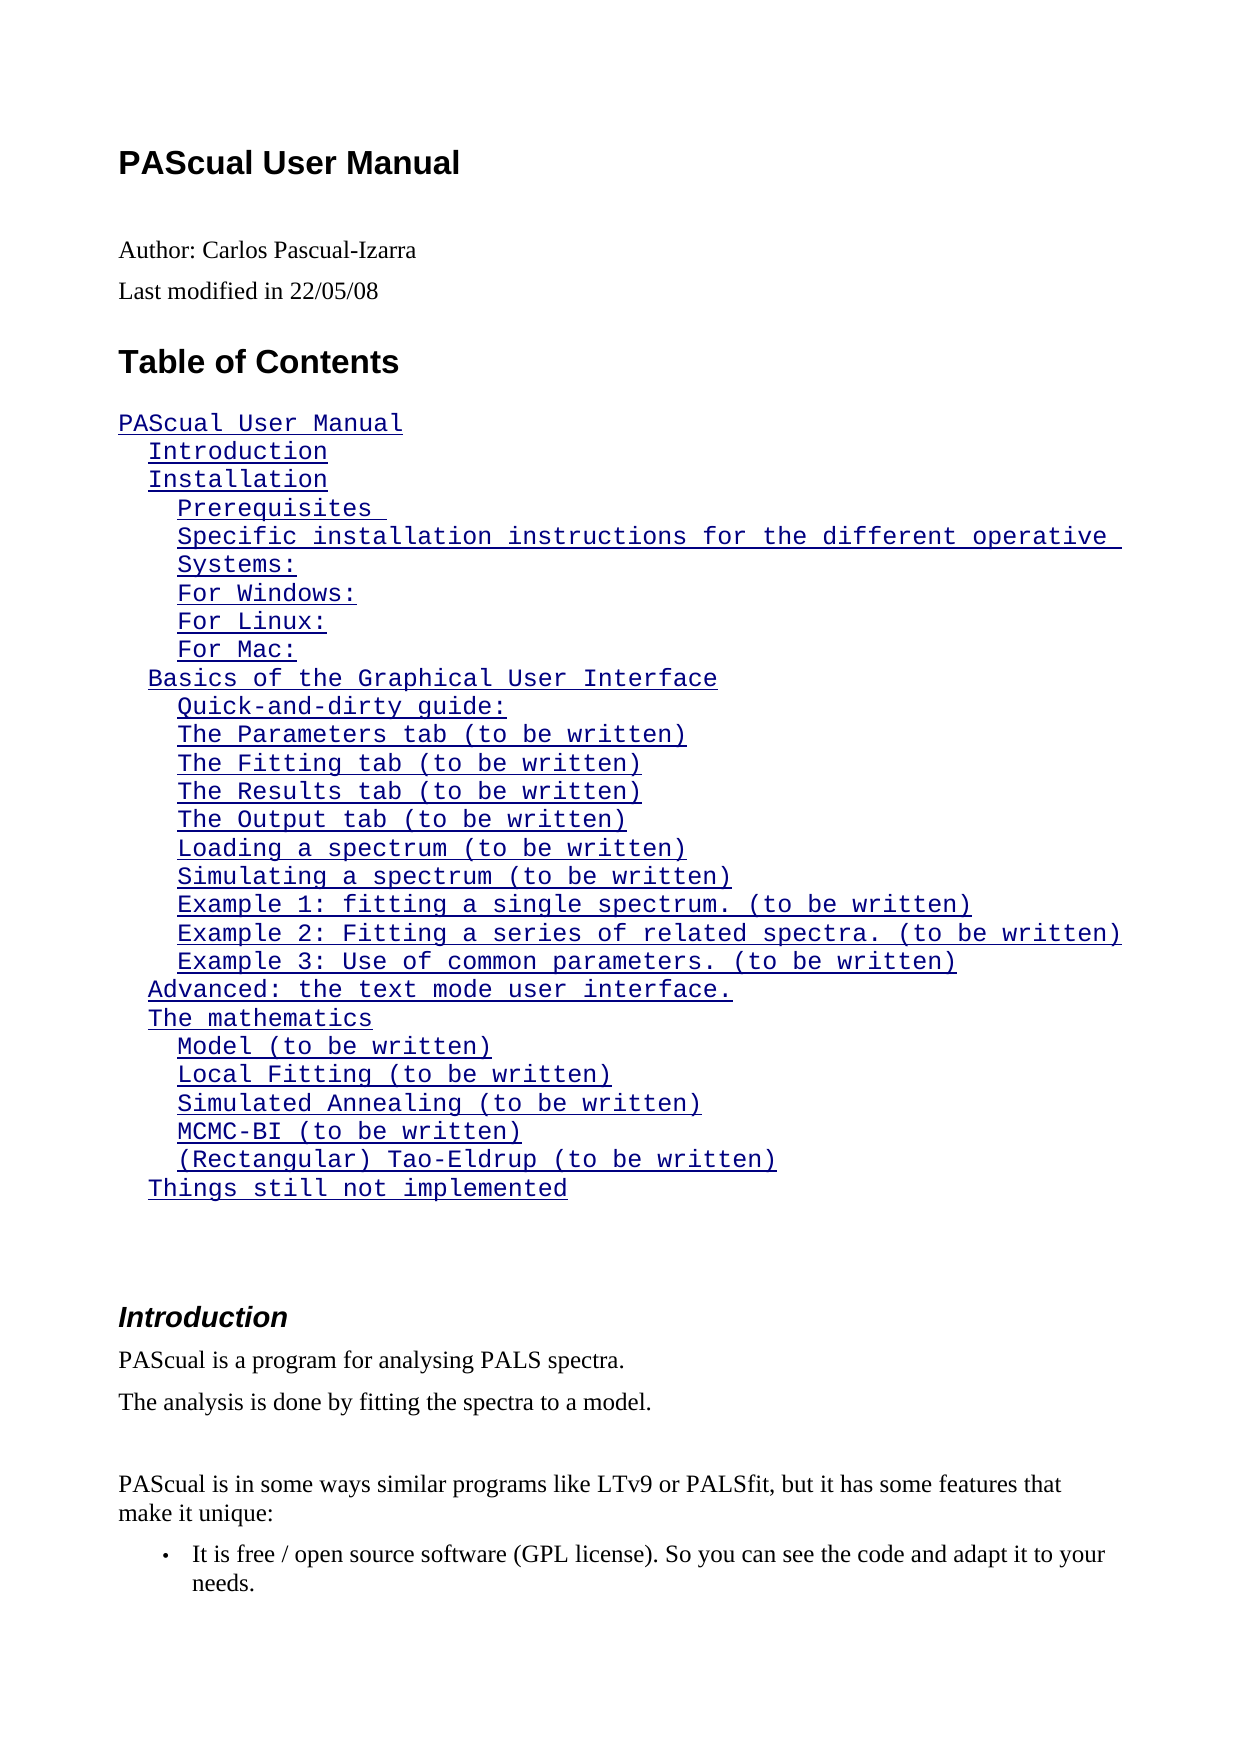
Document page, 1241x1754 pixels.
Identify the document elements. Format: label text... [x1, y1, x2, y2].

text Introduction [148, 439, 1122, 467]
text Installation [148, 467, 1122, 495]
text Simulated Annealing (to be written) [177, 1090, 1122, 1119]
text Basics of the Graphical User Interface [148, 665, 1122, 694]
text The Output tab (to be written) [177, 807, 1122, 835]
text The mathematics [148, 1005, 1122, 1034]
text Local Fitting (to be written) [177, 1062, 1122, 1090]
text Systems: [177, 549, 1122, 580]
text Example 1: fitting a single spectrum. (to be written) [177, 892, 1122, 920]
text Model (to be written) [177, 1034, 1122, 1062]
text Advanced: the text mode user interface. [148, 977, 1122, 1005]
list It is free / open source software (GPL license). So you can see the code and adapt it to your needs. [162, 1539, 1122, 1596]
text Things still not implemented [148, 1175, 1122, 1204]
text The Results tab (to be written) [177, 779, 1122, 807]
subtitle Table of Contents [118, 342, 1122, 381]
text For Windows: [177, 580, 1122, 609]
text Prerequisites [177, 495, 1122, 524]
text The Parameters tab (to be written) [177, 722, 1122, 750]
text MCMC-BI (to be written) [177, 1119, 1122, 1147]
text Example 2: Fitting a series of related spectra. (to be written) [177, 920, 1122, 944]
text (Rectangular) Tao-Eldrup (to be written) [177, 1147, 1122, 1175]
text Quick-and-dirty guide: [177, 694, 1122, 722]
text Loading a spectrum (to be written) [177, 835, 1122, 864]
text PAScual is in some ways similar programs like LTv9 or PALSfit, but it has some features that make it unique: [118, 1469, 1122, 1526]
subtitle Introduction [118, 1299, 1122, 1333]
text For Mac: [177, 637, 1122, 665]
text Author: Carlos Pascual-Izarra [118, 235, 1122, 264]
text Last modified in 22/05/08 [118, 276, 1122, 305]
text PAScual User Manual [118, 410, 1122, 439]
text The analysis is done by fitting the spectra to a model. [118, 1387, 1122, 1415]
text PAScual is a program for analysing PALS spectra. [118, 1346, 1122, 1374]
text Specific installation instructions for the different operative [177, 524, 1122, 547]
text The Fitting tab (to be written) [177, 750, 1122, 779]
subtitle PAScual User Manual [118, 143, 1122, 182]
text Simulating a spectrum (to be written) [177, 864, 1122, 892]
text [177, 945, 1122, 949]
text For Linux: [177, 609, 1122, 637]
text Example 3: Use of common parameters. (to be written) [177, 949, 1122, 977]
